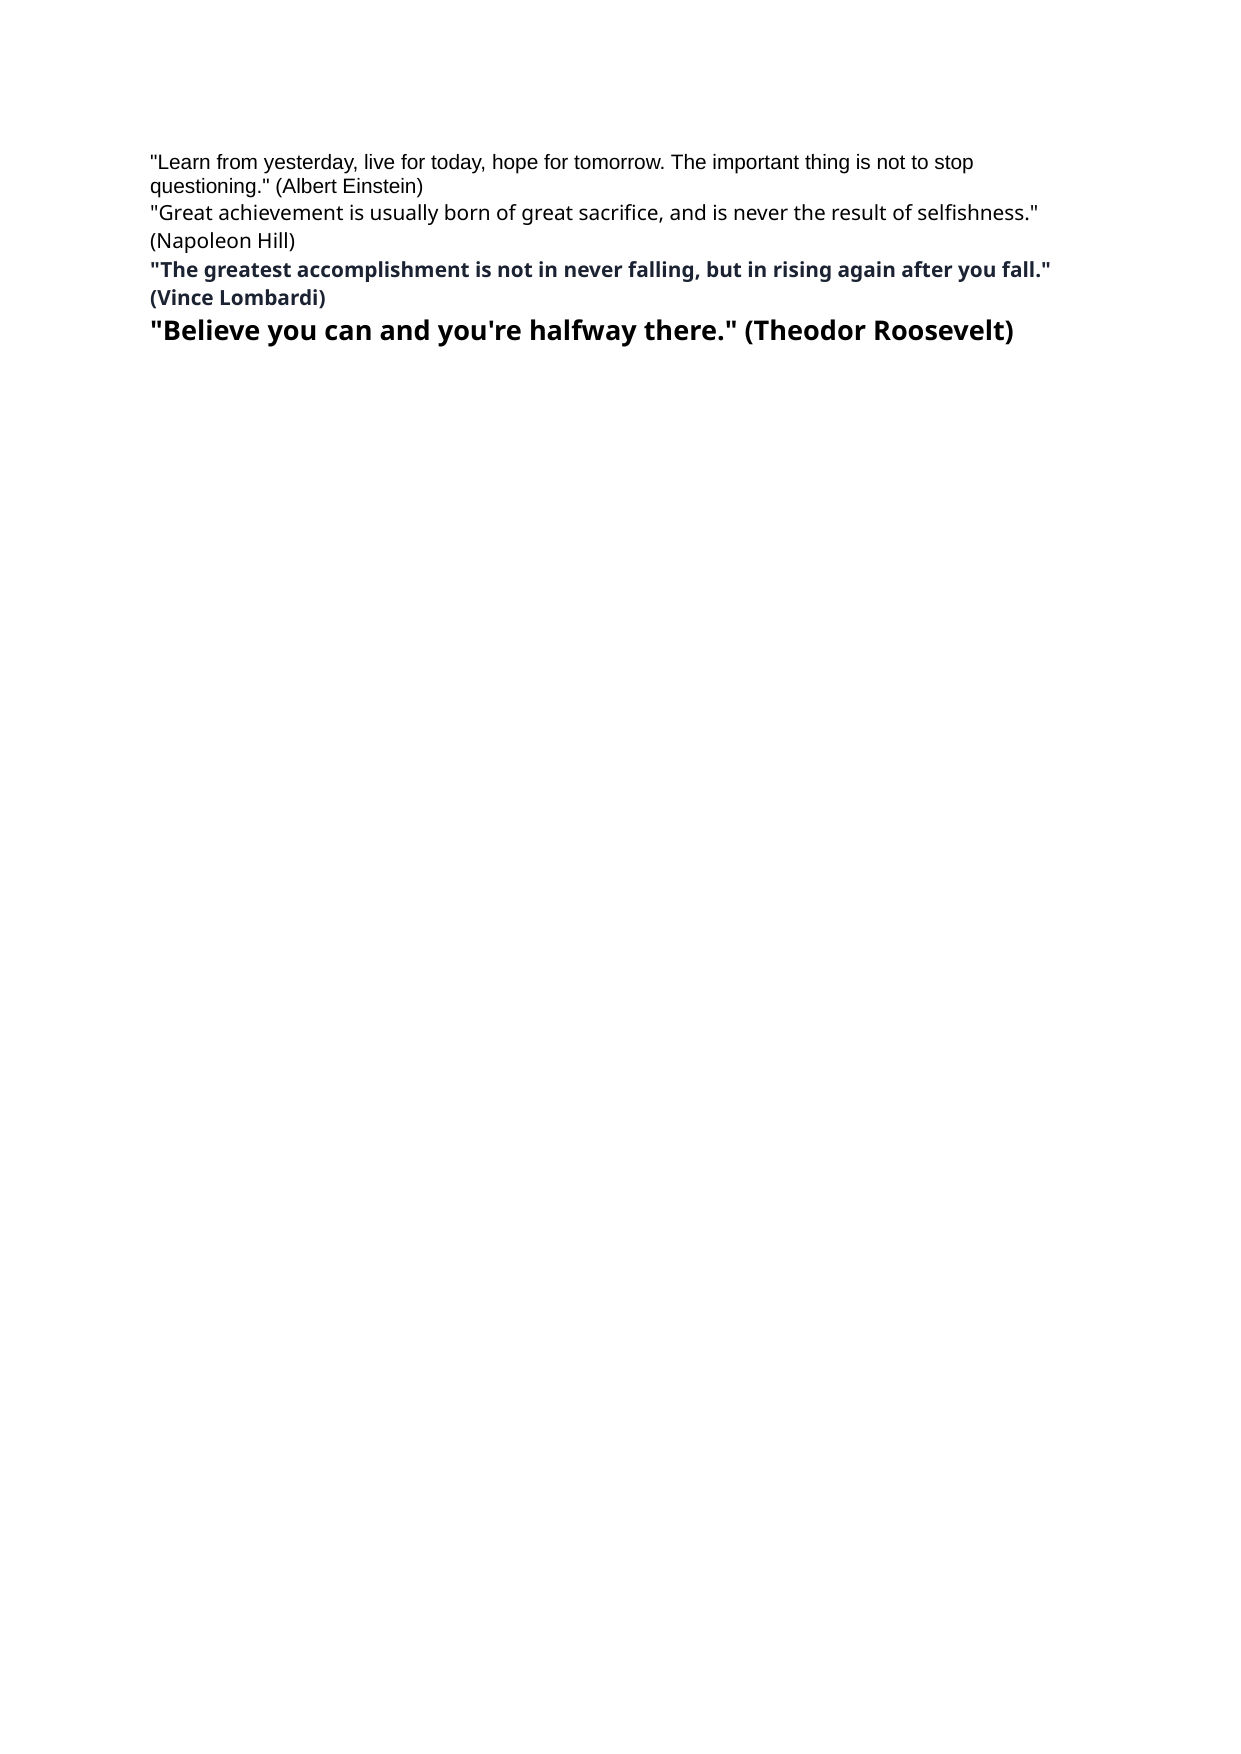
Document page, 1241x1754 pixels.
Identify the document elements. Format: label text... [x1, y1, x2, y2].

text "Great achievement is usually born of great sacrifice, and is never the result of selfishness." (Napoleon Hill) [150, 198, 1090, 255]
text "Believe you can and you're halfway there." (Theodor Roosevelt) [150, 312, 1090, 348]
text "The greatest accomplishment is not in never falling, but in rising again after you fall." (Vince Lombardi) [150, 255, 1090, 312]
text "Learn from yesterday, live for today, hope for tomorrow. The important thing is not to stop questioning." (Albert Einstein) [150, 150, 1090, 198]
